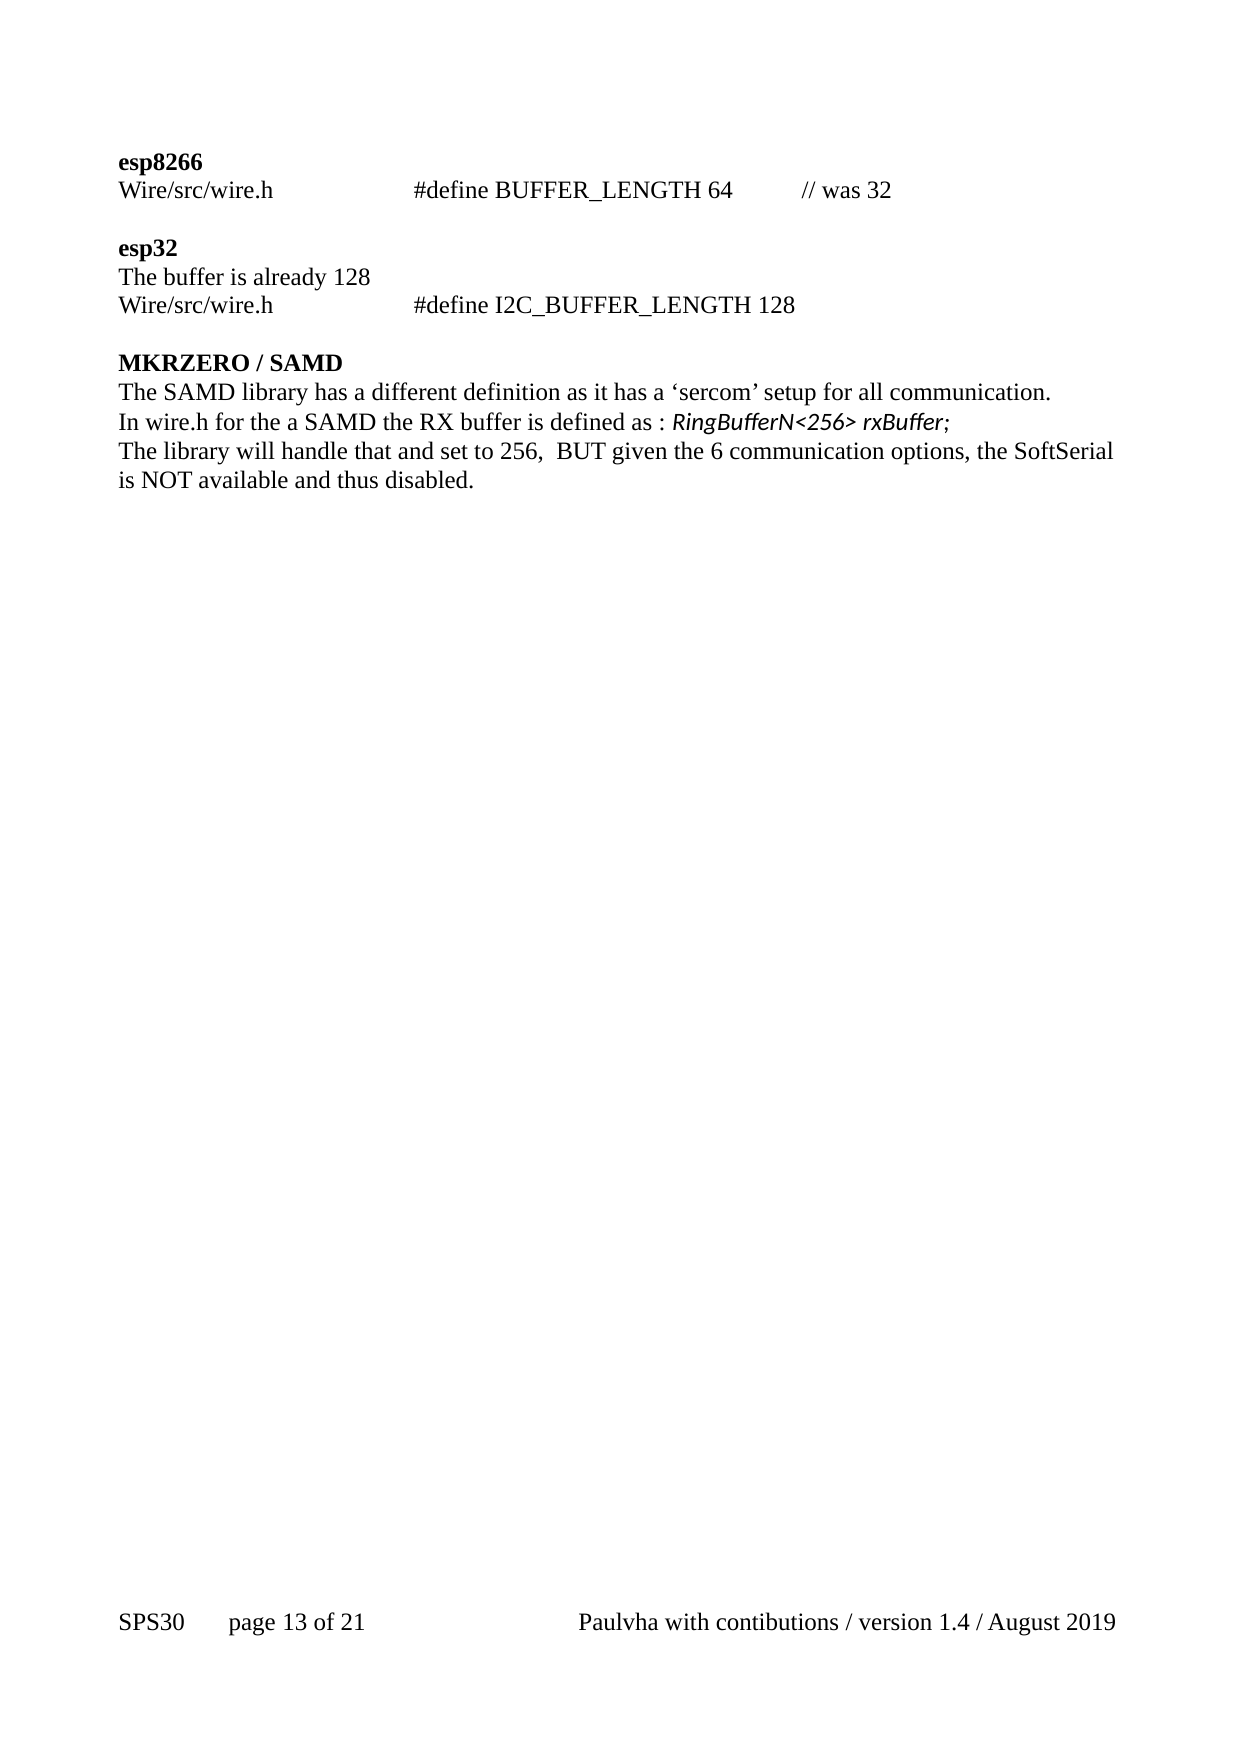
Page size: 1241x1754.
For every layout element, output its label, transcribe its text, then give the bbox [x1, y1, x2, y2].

text The library will handle that and set to 256, BUT given the 6 communication options, the SoftSerial is NOT available and thus disabled. [118, 436, 1122, 494]
text Wire/src/wire.h #define BUFFER_LENGTH 64 // was 32 [118, 176, 1122, 204]
text In wire.h for the a SAMD the RX buffer is defined as : RingBufferN<256> rxBuffer; [118, 406, 1122, 436]
text MKRZERO / SAMD [118, 348, 1122, 377]
text The buffer is already 128 [118, 262, 1122, 291]
text esp32 [118, 233, 1122, 262]
text esp8266 [118, 147, 1122, 176]
text The SAMD library has a different definition as it has a ‘sercom’ setup for all communication. [118, 377, 1122, 406]
text Wire/src/wire.h #define I2C_BUFFER_LENGTH 128 [118, 291, 1122, 319]
